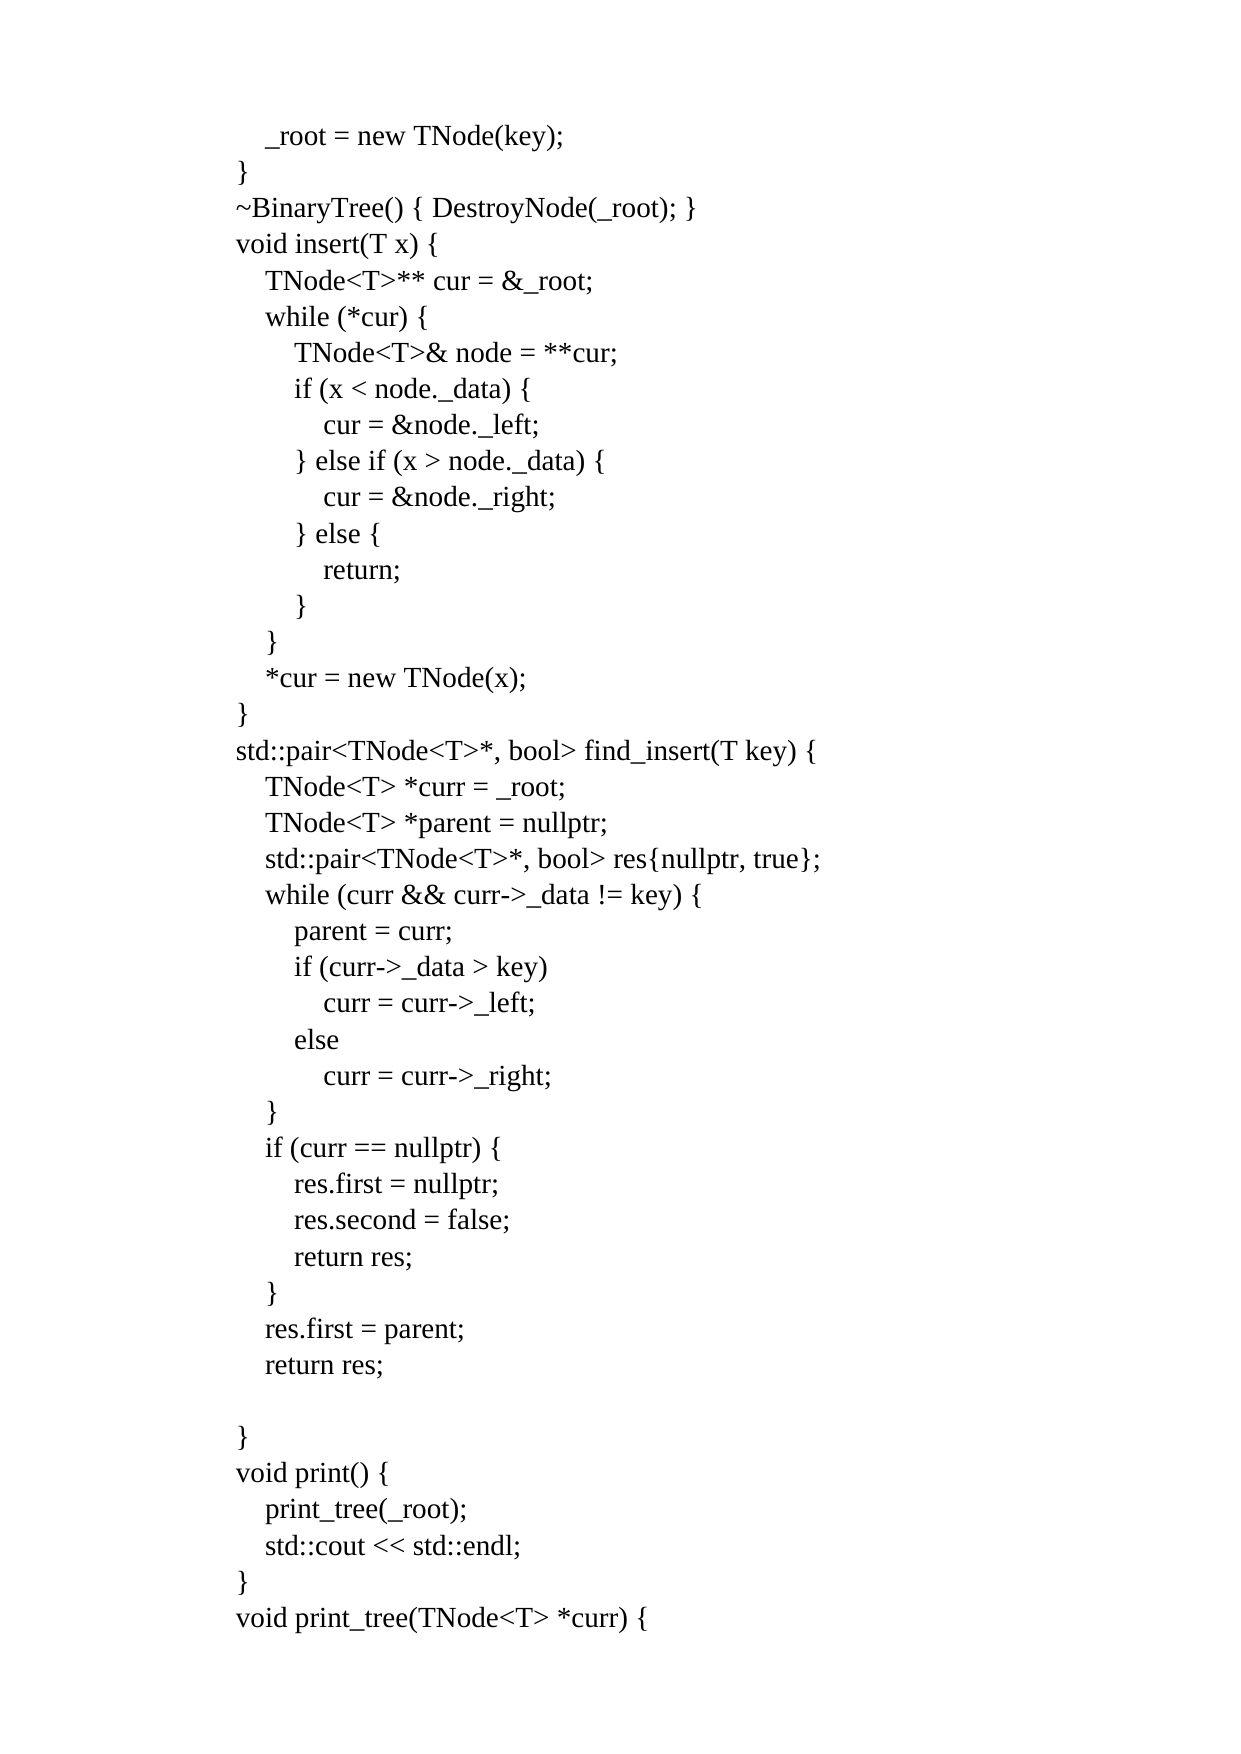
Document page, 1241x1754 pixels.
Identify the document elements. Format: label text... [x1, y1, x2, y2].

text if (x < node._data) { [177, 371, 1152, 405]
text } [177, 1094, 1152, 1128]
text cur = &node._left; [177, 407, 1152, 441]
text TNode<T> *parent = nullptr; [177, 805, 1152, 838]
text std::cout << std::endl; [177, 1528, 1152, 1561]
text while (*cur) { [177, 299, 1152, 332]
text return res; [177, 1347, 1152, 1381]
text } [177, 696, 1152, 730]
text TNode<T>** cur = &_root; [177, 263, 1152, 296]
text if (curr == nullptr) { [177, 1130, 1152, 1164]
text void print_tree(TNode<T> *curr) { [177, 1600, 1152, 1634]
text } else if (x > node._data) { [177, 443, 1152, 477]
text _root = new TNode(key); [177, 118, 1152, 152]
text res.second = false; [177, 1202, 1152, 1236]
text curr = curr->_left; [177, 986, 1152, 1019]
text while (curr && curr->_data != key) { [177, 877, 1152, 911]
text } [177, 624, 1152, 658]
text } [177, 588, 1152, 622]
text return; [177, 552, 1152, 585]
text } [177, 1275, 1152, 1308]
text *cur = new TNode(x); [177, 660, 1152, 694]
text } [177, 154, 1152, 188]
text TNode<T>& node = **cur; [177, 335, 1152, 368]
text res.first = parent; [177, 1311, 1152, 1344]
text print_tree(_root); [177, 1492, 1152, 1525]
text std::pair<TNode<T>*, bool> find_insert(T key) { [177, 733, 1152, 766]
text void print() { [177, 1456, 1152, 1489]
text else [177, 1022, 1152, 1055]
text if (curr->_data > key) [177, 949, 1152, 983]
text std::pair<TNode<T>*, bool> res{nullptr, true}; [177, 841, 1152, 874]
text cur = &node._right; [177, 479, 1152, 513]
text void insert(T x) { [177, 227, 1152, 260]
text curr = curr->_right; [177, 1058, 1152, 1091]
text parent = curr; [177, 913, 1152, 947]
text } [177, 1564, 1152, 1597]
text TNode<T> *curr = _root; [177, 769, 1152, 802]
text } [177, 1419, 1152, 1453]
text return res; [177, 1239, 1152, 1272]
text res.first = nullptr; [177, 1166, 1152, 1200]
text } else { [177, 516, 1152, 549]
text ~BinaryTree() { DestroyNode(_root); } [177, 190, 1152, 224]
